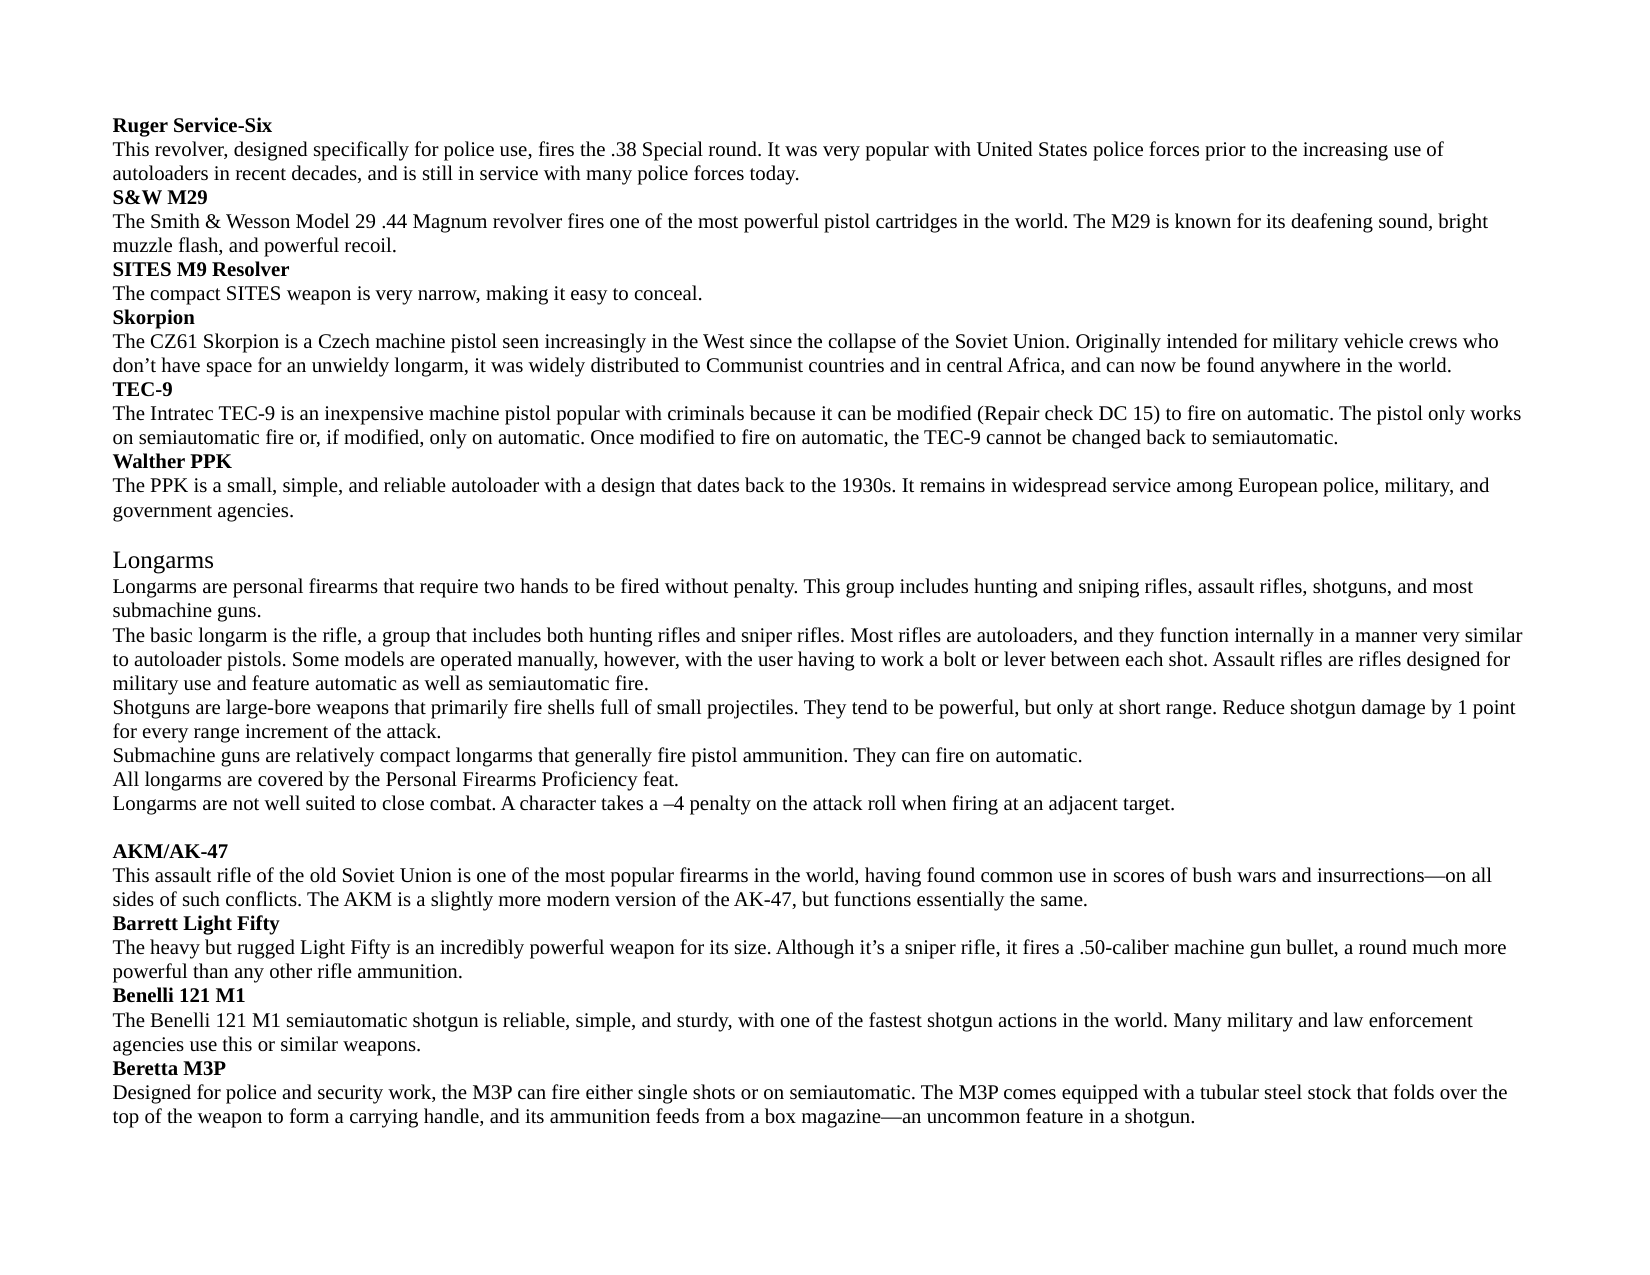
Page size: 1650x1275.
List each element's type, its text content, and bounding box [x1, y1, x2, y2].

subtitle TEC-9 [112, 377, 1537, 401]
text The PPK is a small, simple, and reliable autoloader with a design that dates back to the 1930s. It remains in widespread service among European police, military, and government agencies. [112, 473, 1537, 522]
text The compact SITES weapon is very narrow, making it easy to conceal. [112, 281, 1537, 305]
subtitle Beretta M3P [112, 1056, 1537, 1080]
text The heavy but rugged Light Fifty is an incredibly powerful weapon for its size. Although it’s a sniper rifle, it fires a .50-caliber machine gun bullet, a round much more powerful than any other rifle ammunition. [112, 935, 1537, 983]
text Longarms are personal firearms that require two hands to be fired without penalty. This group includes hunting and sniping rifles, assault rifles, shotguns, and most submachine guns. [112, 574, 1537, 622]
text Designed for police and security work, the M3P can fire either single shots or on semiautomatic. The M3P comes equipped with a tubular steel stock that folds over the top of the weapon to form a carrying handle, and its ammunition feeds from a box magazine—an uncommon feature in a shotgun. [112, 1080, 1537, 1128]
text This assault rifle of the old Soviet Union is one of the most popular firearms in the world, having found common use in scores of bush wars and insurrections—on all sides of such conflicts. The AKM is a slightly more modern version of the AK-47, but functions essentially the same. [112, 863, 1537, 911]
text The Smith & Wesson Model 29 .44 Magnum revolver fires one of the most powerful pistol cartridges in the world. The M29 is known for its deafening sound, bright muzzle flash, and powerful recoil. [112, 209, 1537, 257]
subtitle Ruger Service-Six [112, 112, 1537, 137]
subtitle Longarms [112, 546, 1537, 574]
subtitle SITES M9 Resolver [112, 257, 1537, 281]
text Shotguns are large-bore weapons that primarily fire shells full of small projectiles. They tend to be powerful, but only at short range. Reduce shotgun damage by 1 point for every range increment of the attack. [112, 695, 1537, 743]
text The Intratec TEC-9 is an inexpensive machine pistol popular with criminals because it can be modified (Repair check DC 15) to fire on automatic. The pistol only works on semiautomatic fire or, if modified, only on automatic. Once modified to fire on automatic, the TEC-9 cannot be changed back to semiautomatic. [112, 401, 1537, 449]
subtitle Walther PPK [112, 449, 1537, 473]
text Submachine guns are relatively compact longarms that generally fire pistol ammunition. They can fire on automatic. [112, 743, 1537, 767]
subtitle Benelli 121 M1 [112, 983, 1537, 1007]
subtitle Barrett Light Fifty [112, 911, 1537, 935]
text The CZ61 Skorpion is a Czech machine pistol seen increasingly in the West since the collapse of the Soviet Union. Originally intended for military vehicle crews who don’t have space for an unwieldy longarm, it was widely distributed to Communist countries and in central Africa, and can now be found anywhere in the world. [112, 329, 1537, 377]
subtitle S&W M29 [112, 185, 1537, 209]
subtitle Skorpion [112, 305, 1537, 329]
text This revolver, designed specifically for police use, fires the .38 Special round. It was very popular with United States police forces prior to the increasing use of autoloaders in recent decades, and is still in service with many police forces today. [112, 137, 1537, 185]
text The Benelli 121 M1 semiautomatic shotgun is reliable, simple, and sturdy, with one of the fastest shotgun actions in the world. Many military and law enforcement agencies use this or similar weapons. [112, 1007, 1537, 1056]
text Longarms are not well suited to close combat. A character takes a –4 penalty on the attack roll when firing at an adjacent target. [112, 791, 1537, 815]
text The basic longarm is the rifle, a group that includes both hunting rifles and sniper rifles. Most rifles are autoloaders, and they function internally in a manner very similar to autoloader pistols. Some models are operated manually, however, with the user having to work a bolt or lever between each shot. Assault rifles are rifles designed for military use and feature automatic as well as semiautomatic fire. [112, 622, 1537, 695]
text All longarms are covered by the Personal Firearms Proficiency feat. [112, 767, 1537, 791]
subtitle AKM/AK-47 [112, 839, 1537, 863]
